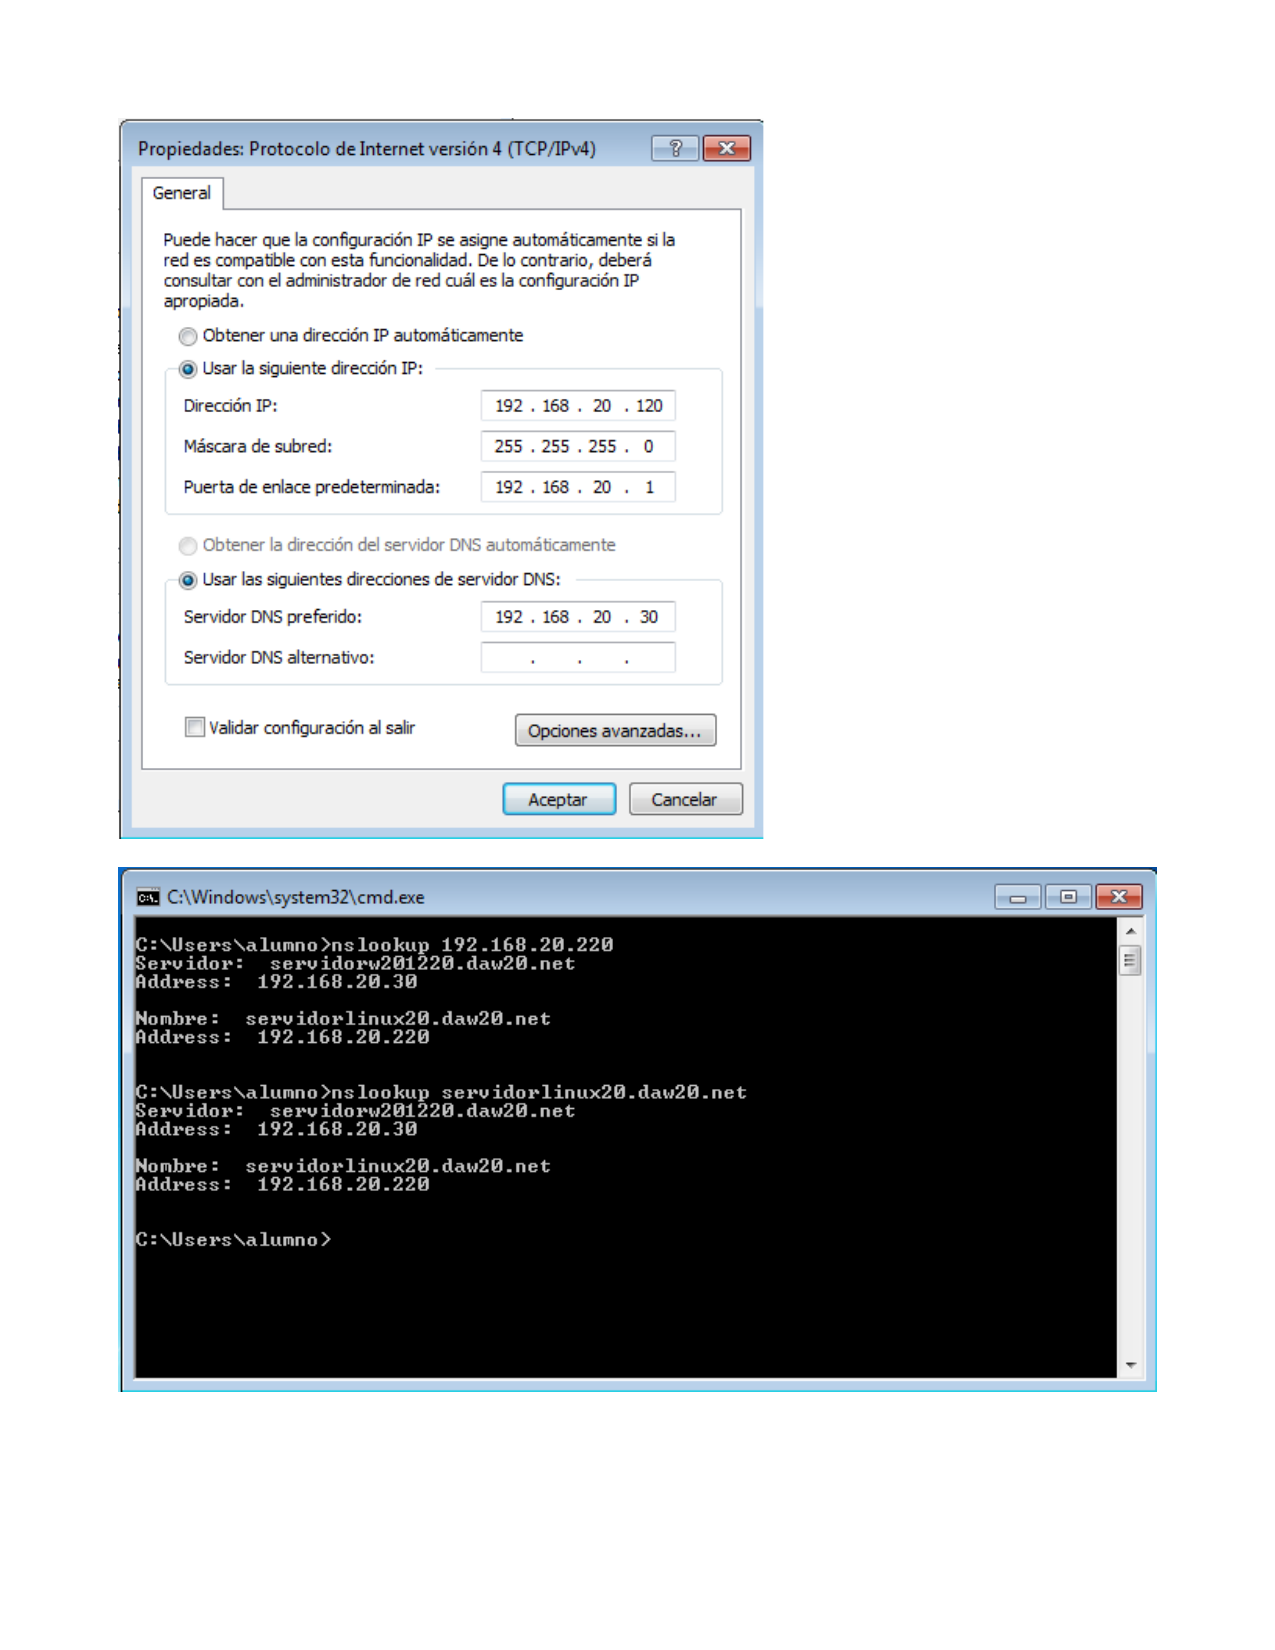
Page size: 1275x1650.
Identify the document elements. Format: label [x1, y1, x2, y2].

picture [118, 867, 1157, 1392]
picture [118, 118, 764, 839]
